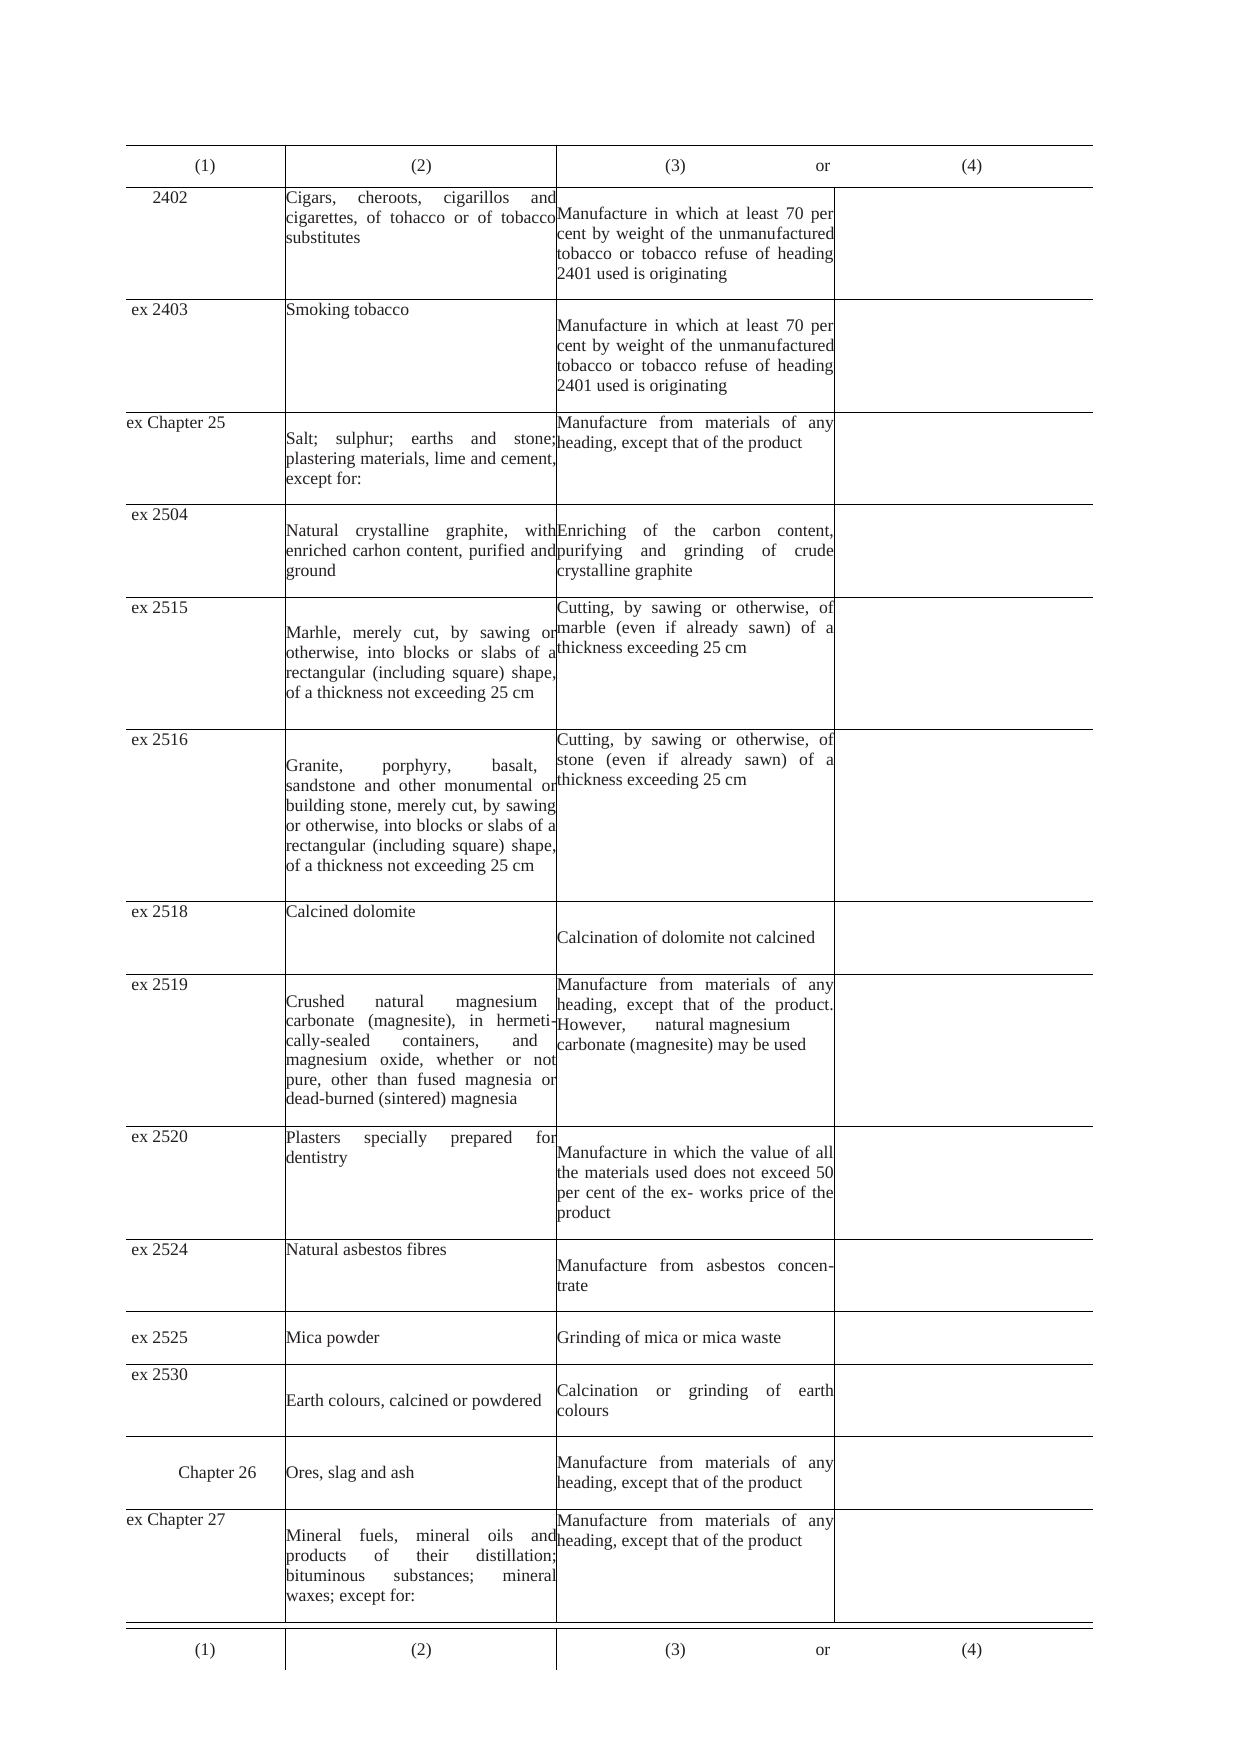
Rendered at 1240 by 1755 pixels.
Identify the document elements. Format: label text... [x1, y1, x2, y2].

table_cell ex Chapter 25 [126, 413, 285, 504]
table_cell Granite, porphyry, basalt, sandstone and other monumental or building stone, merely cut, by sawing or otherwise, into blocks or slabs of a rectangular (including square) shape, of a thickness not exceeding 25 cm [286, 730, 556, 901]
table_cell Chapter 26 [126, 1437, 285, 1508]
table_cell [835, 1437, 1093, 1508]
table_header (3) or (4) [557, 146, 1093, 187]
table_cell ex 2530 [126, 1365, 285, 1436]
table_cell Plasters specially prepared for dentistry [286, 1127, 556, 1238]
table_cell [835, 505, 1093, 597]
table_cell Manufacture from materials of any heading, except that of the product [557, 413, 834, 504]
table_header (1) [126, 1629, 285, 1670]
table_cell ex Chapter 27 [126, 1510, 285, 1622]
table_cell [835, 1510, 1093, 1622]
table_cell Cigars, cheroots, cigarillos and cigarettes, of tohacco or of tobacco substitutes [286, 188, 556, 299]
table_cell Manufacture from materials of any heading, except that of the product. However, natural magnesium carbonate (magnesite) may be used [557, 975, 834, 1126]
table_cell Smoking tobacco [286, 300, 556, 412]
table_cell [835, 975, 1093, 1126]
table_cell [835, 730, 1093, 901]
table_header (3) or (4) [557, 1629, 1093, 1670]
table_cell Manufacture from materials of any heading, except that of the product [557, 1510, 834, 1622]
table_cell Manufacture in which at least 70 per cent by weight of the unmanu­factured tobacco or tobacco refuse of heading 2401 used is originating [557, 300, 834, 412]
table_cell ex 2518 [126, 902, 285, 973]
table_cell [835, 902, 1093, 973]
table_cell Manufacture in which at least 70 per cent by weight of the unmanu­factured tobacco or tobacco refuse of heading 2401 used is originating [557, 188, 834, 299]
table_cell [835, 598, 1093, 728]
table_cell [835, 300, 1093, 412]
table_cell Natural crystalline graphite, with enriched carhon content, purified and ground [286, 505, 556, 597]
table_cell Manufacture from asbestos concen­trate [557, 1240, 834, 1311]
table_header (2) [286, 1629, 556, 1670]
table_cell [835, 188, 1093, 299]
table_cell [835, 1365, 1093, 1436]
table_cell ex 2516 [126, 730, 285, 901]
table_cell Mica powder [286, 1312, 556, 1363]
table_cell ex 2519 [126, 975, 285, 1126]
table_cell Crushed natural magnesium carbonate (magnesite), in hermeti­cally-sealed containers, and magnesium oxide, whether or not pure, other than fused magnesia or dead-burned (sintered) magnesia [286, 975, 556, 1126]
table_cell Grinding of mica or mica waste [557, 1312, 834, 1363]
table_cell 2402 [126, 188, 285, 299]
table_cell Earth colours, calcined or powdered [286, 1365, 556, 1436]
table_cell [835, 1127, 1093, 1238]
table_cell Cutting, by sawing or otherwise, of marble (even if already sawn) of a thickness exceeding 25 cm [557, 598, 834, 728]
table_cell Calcination or grinding of earth colours [557, 1365, 834, 1436]
table_cell ex 2524 [126, 1240, 285, 1311]
table_cell ex 2403 [126, 300, 285, 412]
table_header (1) [126, 146, 285, 187]
table_cell Calcined dolomite [286, 902, 556, 973]
table_cell Cutting, by sawing or otherwise, of stone (even if already sawn) of a thickness exceeding 25 cm [557, 730, 834, 901]
table_cell [835, 1312, 1093, 1363]
table_cell Manufacture in which the value of all the materials used does not exceed 50 per cent of the ex- works price of the product [557, 1127, 834, 1238]
table_cell Ores, slag and ash [286, 1437, 556, 1508]
table_cell Marhle, merely cut, by sawing or otherwise, into blocks or slabs of a rectangular (including square) shape, of a thickness not exceeding 25 cm [286, 598, 556, 728]
table_cell [835, 1240, 1093, 1311]
table_header (2) [286, 146, 556, 187]
table_cell Salt; sulphur; earths and stone; plastering materials, lime and cement, except for: [286, 413, 556, 504]
table_cell Mineral fuels, mineral oils and products of their distillation; bituminous substances; mineral waxes; except for: [286, 1510, 556, 1622]
table_cell Enriching of the carbon content, purifying and grinding of crude crystalline graphite [557, 505, 834, 597]
table_cell ex 2525 [126, 1312, 285, 1363]
table_cell Natural asbestos fibres [286, 1240, 556, 1311]
table_cell [835, 413, 1093, 504]
table_cell ex 2515 [126, 598, 285, 728]
table_cell Calcination of dolomite not calcined [557, 902, 834, 973]
table_cell ex 2504 [126, 505, 285, 597]
table_cell Manufacture from materials of any heading, except that of the product [557, 1437, 834, 1508]
table_cell ex 2520 [126, 1127, 285, 1238]
